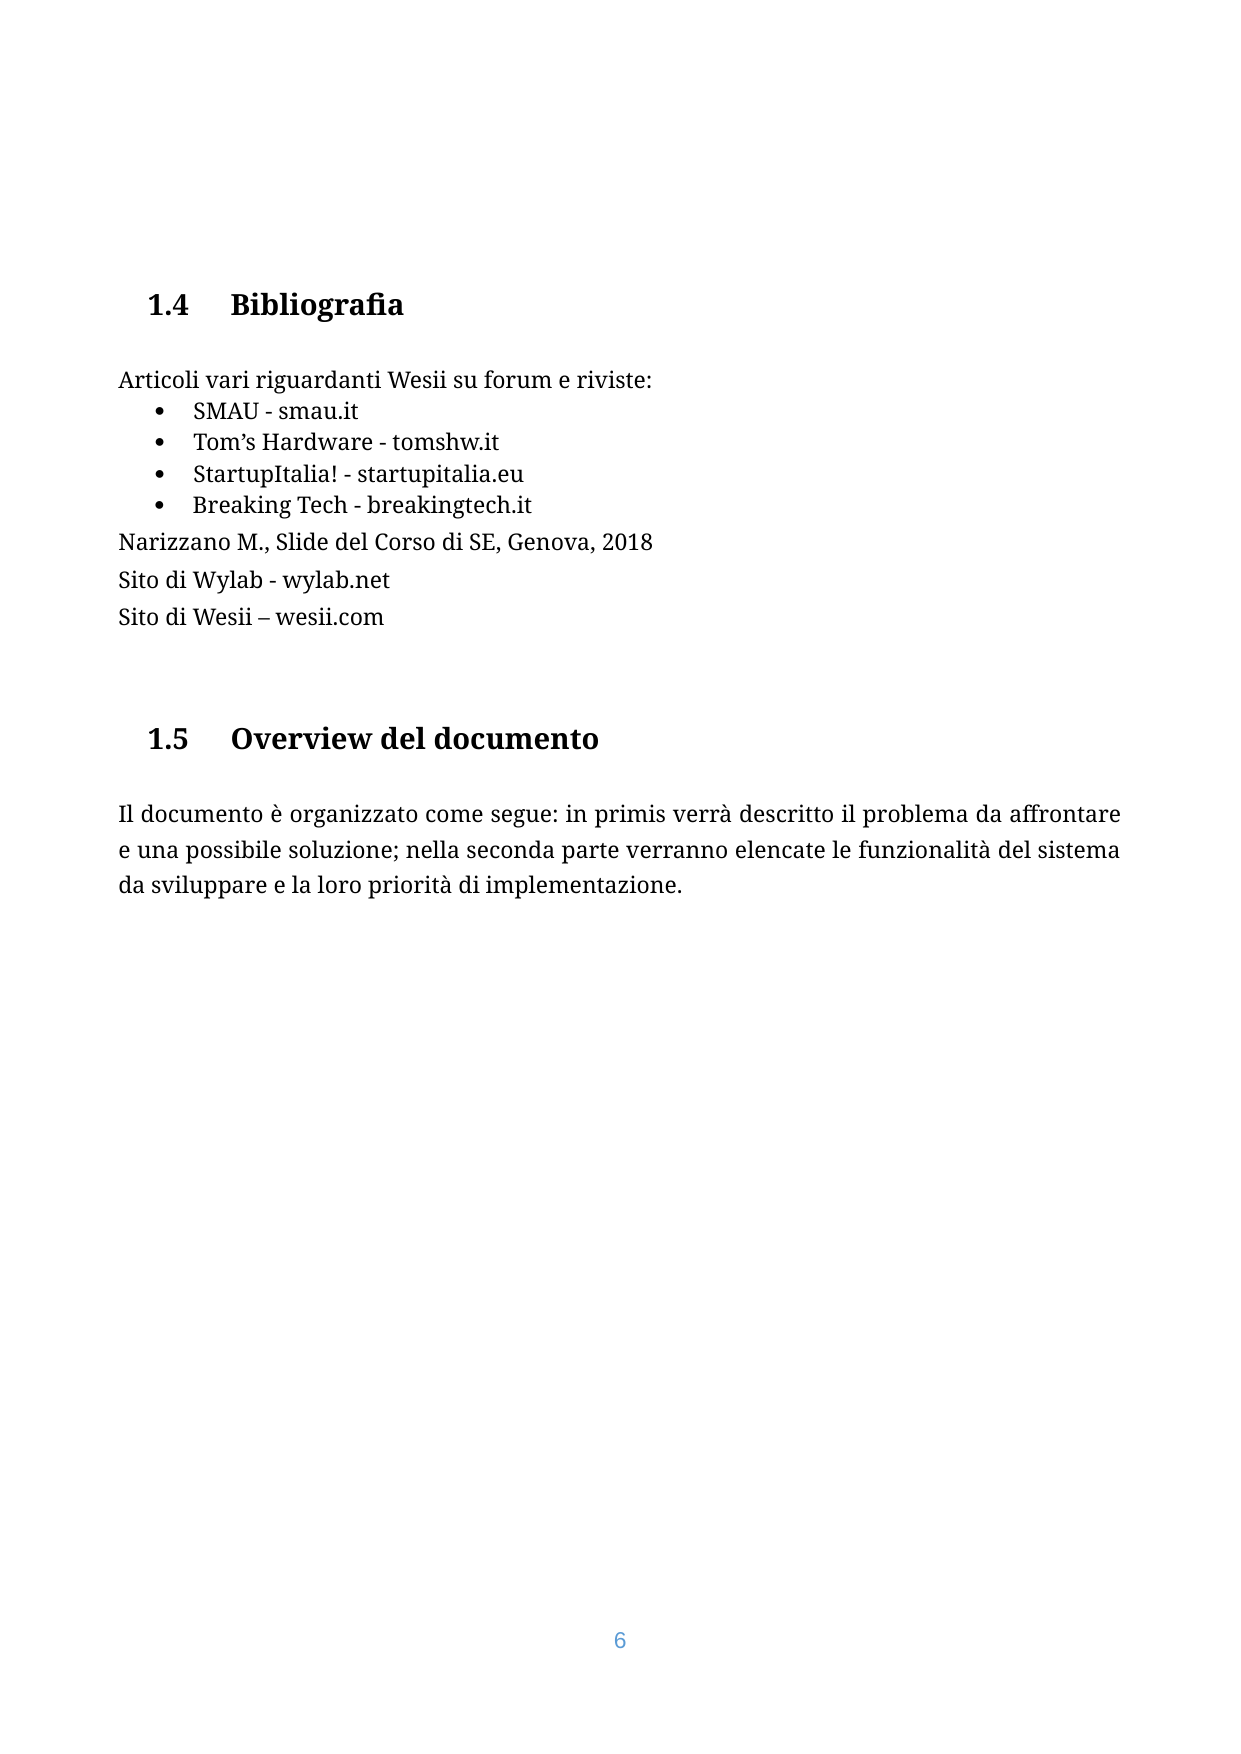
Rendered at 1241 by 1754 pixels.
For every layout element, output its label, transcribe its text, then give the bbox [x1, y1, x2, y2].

text Sito di Wylab - wylab.net [118, 564, 1122, 595]
list Il documento è organizzato come segue: in primis verrà descritto il problema da affrontare e una possibile soluzione; nella seconda parte verranno elencate le funzionalità del sistema da sviluppare e la loro priorità di implementazione. [118, 798, 1122, 901]
subtitle Bibliografia [148, 284, 1122, 324]
subtitle Overview del documento [148, 718, 1122, 758]
text Narizzano M., Slide del Corso di SE, Genova, 2018 [118, 526, 1122, 558]
list Breaking Tech - breakingtech.it [155, 489, 1122, 520]
subtitle Sito di Wesii – wesii.com [118, 601, 1122, 633]
list StartupItalia! - startupitalia.eu [156, 458, 1122, 489]
text Articoli vari riguardanti Wesii su forum e riviste: [118, 364, 1122, 395]
list SMAU - smau.it [156, 395, 1122, 426]
list Tom’s Hardware - tomshw.it [156, 426, 1122, 458]
